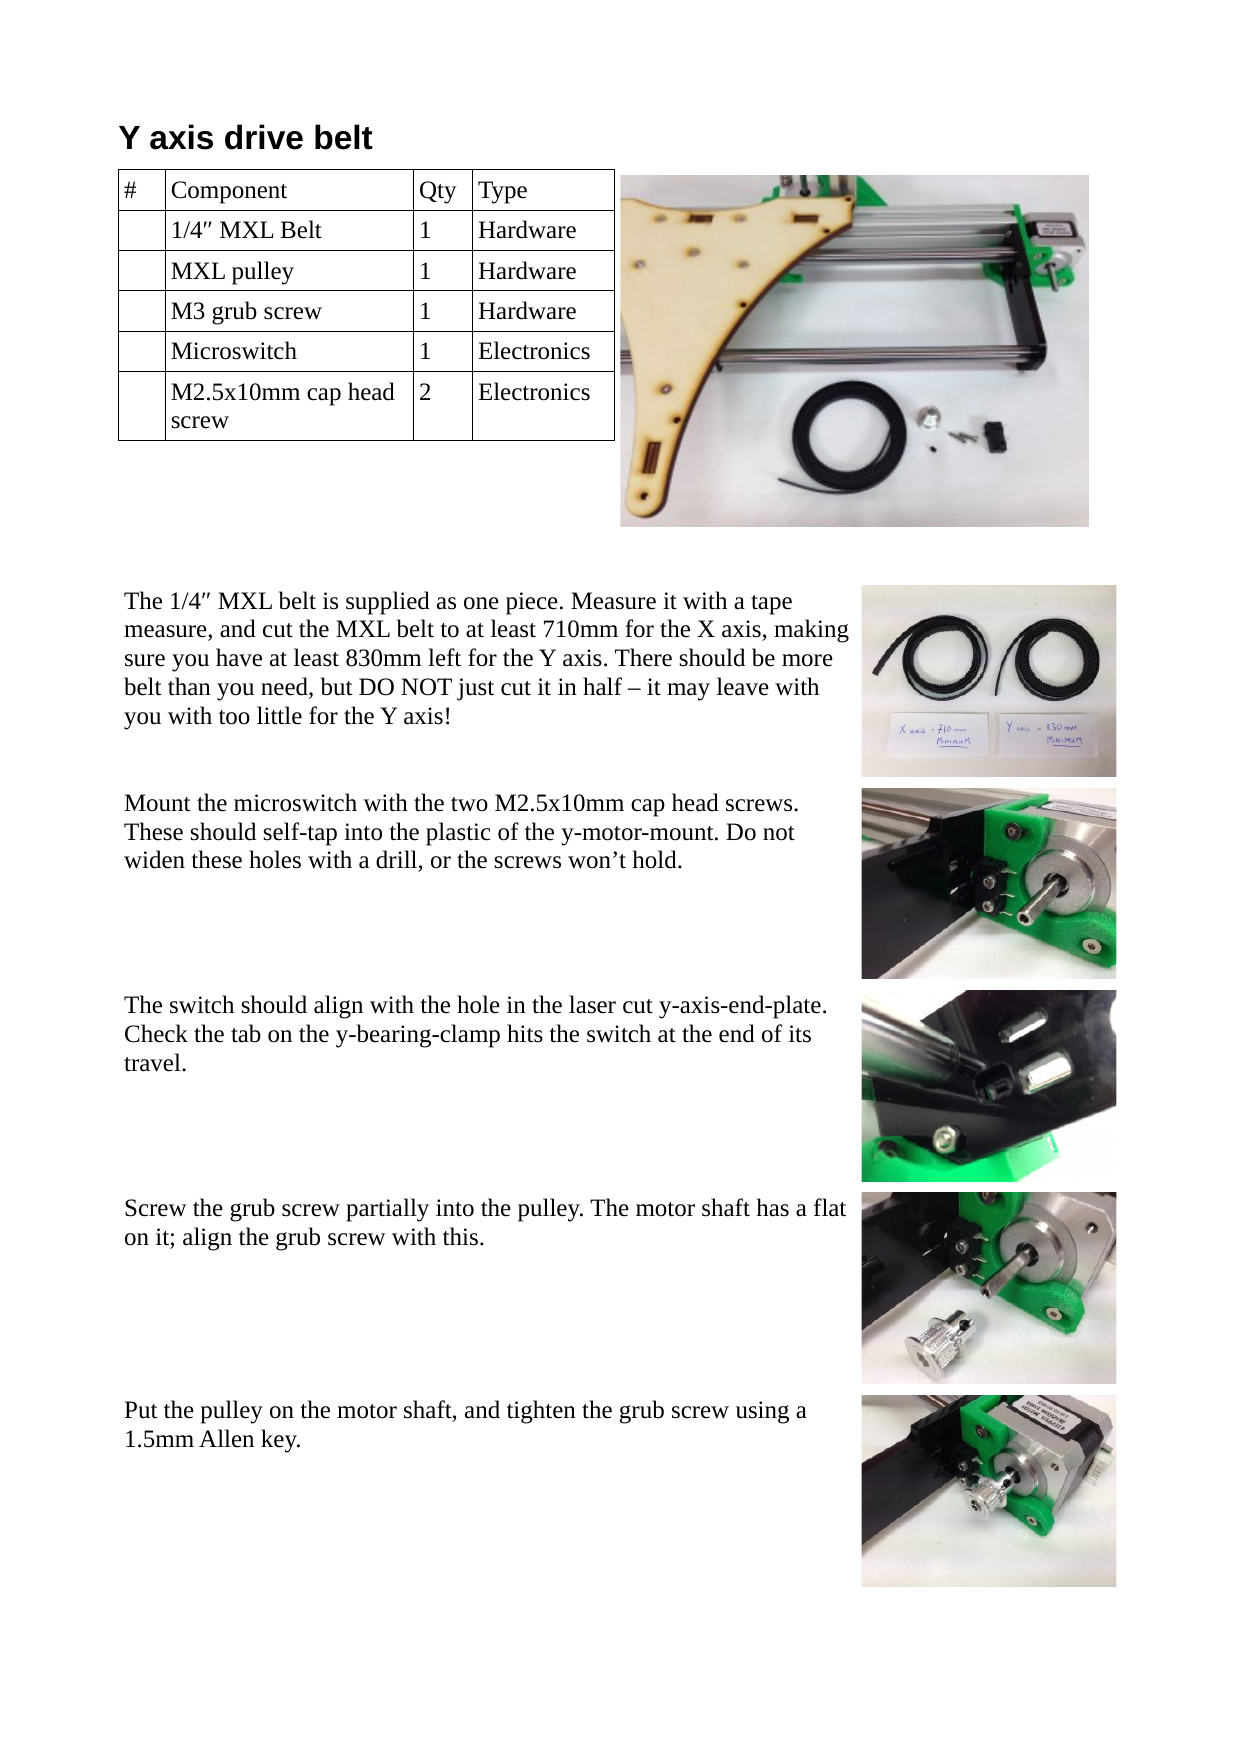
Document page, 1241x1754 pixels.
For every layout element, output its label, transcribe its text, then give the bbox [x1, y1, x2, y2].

table_header Qty [414, 170, 472, 209]
picture [861, 585, 1117, 777]
table_cell Hardware [473, 251, 614, 290]
table_cell Electronics [473, 332, 614, 371]
picture [620, 175, 1089, 527]
table_cell Put the pulley on the motor shaft, and tighten the grub screw using a 1.5mm Allen key. [118, 1390, 856, 1592]
table_cell [119, 332, 165, 371]
table_cell 1/4″ MXL Belt [166, 211, 413, 250]
table_cell M3 grub screw [166, 291, 413, 331]
table_header The 1/4″ MXL belt is supplied as one piece. Measure it with a tape measure, and cut the MXL belt to at least 710mm for the X axis, making sure you have at least 830mm left for the Y axis. There should be more belt than you need, but DO NOT just cut it in half – it may leave with you with too little for the Y axis! [118, 580, 856, 782]
picture [861, 1192, 1117, 1384]
table_cell [119, 291, 165, 331]
table_header [615, 169, 1122, 532]
table_cell MXL pulley [166, 251, 413, 290]
table_header Type [473, 170, 614, 209]
table_cell 1 [414, 291, 472, 331]
table_cell 1 [414, 332, 472, 371]
table_cell Screw the grub screw partially into the pulley. The motor shaft has a flat on it; align the grub screw with this. [118, 1187, 856, 1389]
table_cell Microswitch [166, 332, 413, 371]
table_cell 1 [414, 211, 472, 250]
table_cell [119, 251, 165, 290]
table_cell [856, 783, 1122, 985]
picture [861, 1395, 1117, 1587]
table_cell [118, 441, 165, 532]
table_cell Mount the microswitch with the two M2.5x10mm cap head screws. These should self-tap into the plastic of the y-motor-mount. Do not widen these holes with a drill, or the screws won’t hold. [118, 783, 856, 985]
table_header [856, 580, 1122, 782]
subtitle Y axis drive belt [118, 118, 1122, 157]
table_cell [856, 985, 1122, 1187]
table_header # [119, 170, 165, 209]
table_cell [413, 441, 472, 532]
table_header Component [166, 170, 413, 209]
table_cell [165, 441, 413, 532]
table_cell Electronics [473, 372, 614, 440]
table_cell Hardware [473, 291, 614, 331]
table_cell [119, 211, 165, 250]
picture [861, 788, 1117, 979]
table_cell Hardware [473, 211, 614, 250]
table_cell 2 [414, 372, 472, 440]
picture [861, 990, 1117, 1182]
table_cell [856, 1187, 1122, 1389]
table_cell 1 [414, 251, 472, 290]
table_cell [472, 441, 614, 532]
table_cell [856, 1390, 1122, 1592]
table_cell [119, 372, 165, 440]
table_cell M2.5x10mm cap head screw [166, 372, 413, 440]
table_cell The switch should align with the hole in the laser cut y-axis-end-plate. Check the tab on the y-bearing-clamp hits the switch at the end of its travel. [118, 985, 856, 1187]
